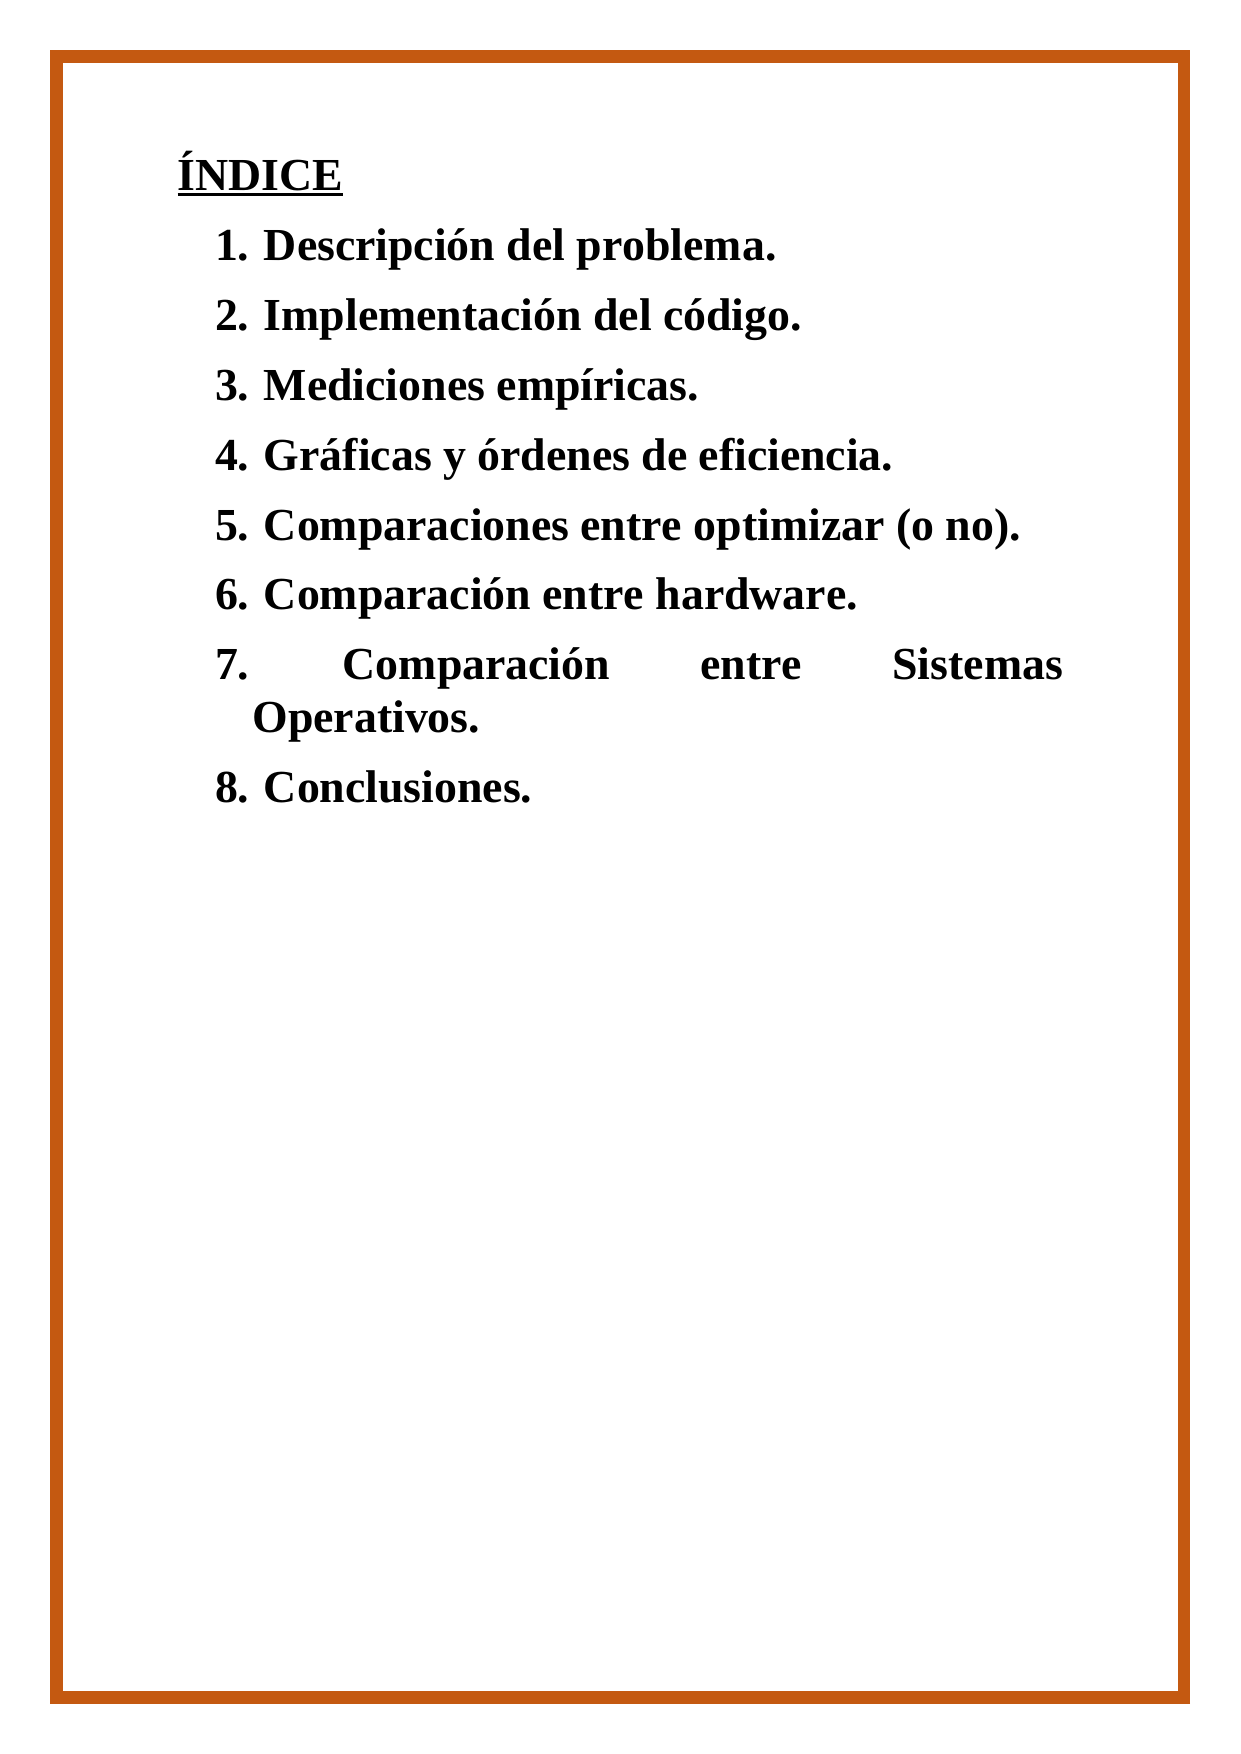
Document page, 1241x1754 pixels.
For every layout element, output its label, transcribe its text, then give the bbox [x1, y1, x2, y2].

list Comparaciones entre optimizar (o no). [215, 497, 1063, 550]
list Gráficas y órdenes de eficiencia. [215, 427, 1063, 480]
text ÍNDICE [177, 148, 1063, 200]
list Comparación entre Sistemas Operativos. [215, 637, 1063, 743]
list Mediciones empíricas. [215, 357, 1063, 410]
list Implementación del código. [215, 287, 1063, 340]
list Comparación entre hardware. [215, 567, 1063, 620]
list Descripción del problema. [215, 217, 1063, 270]
list Conclusiones. [215, 760, 1063, 813]
